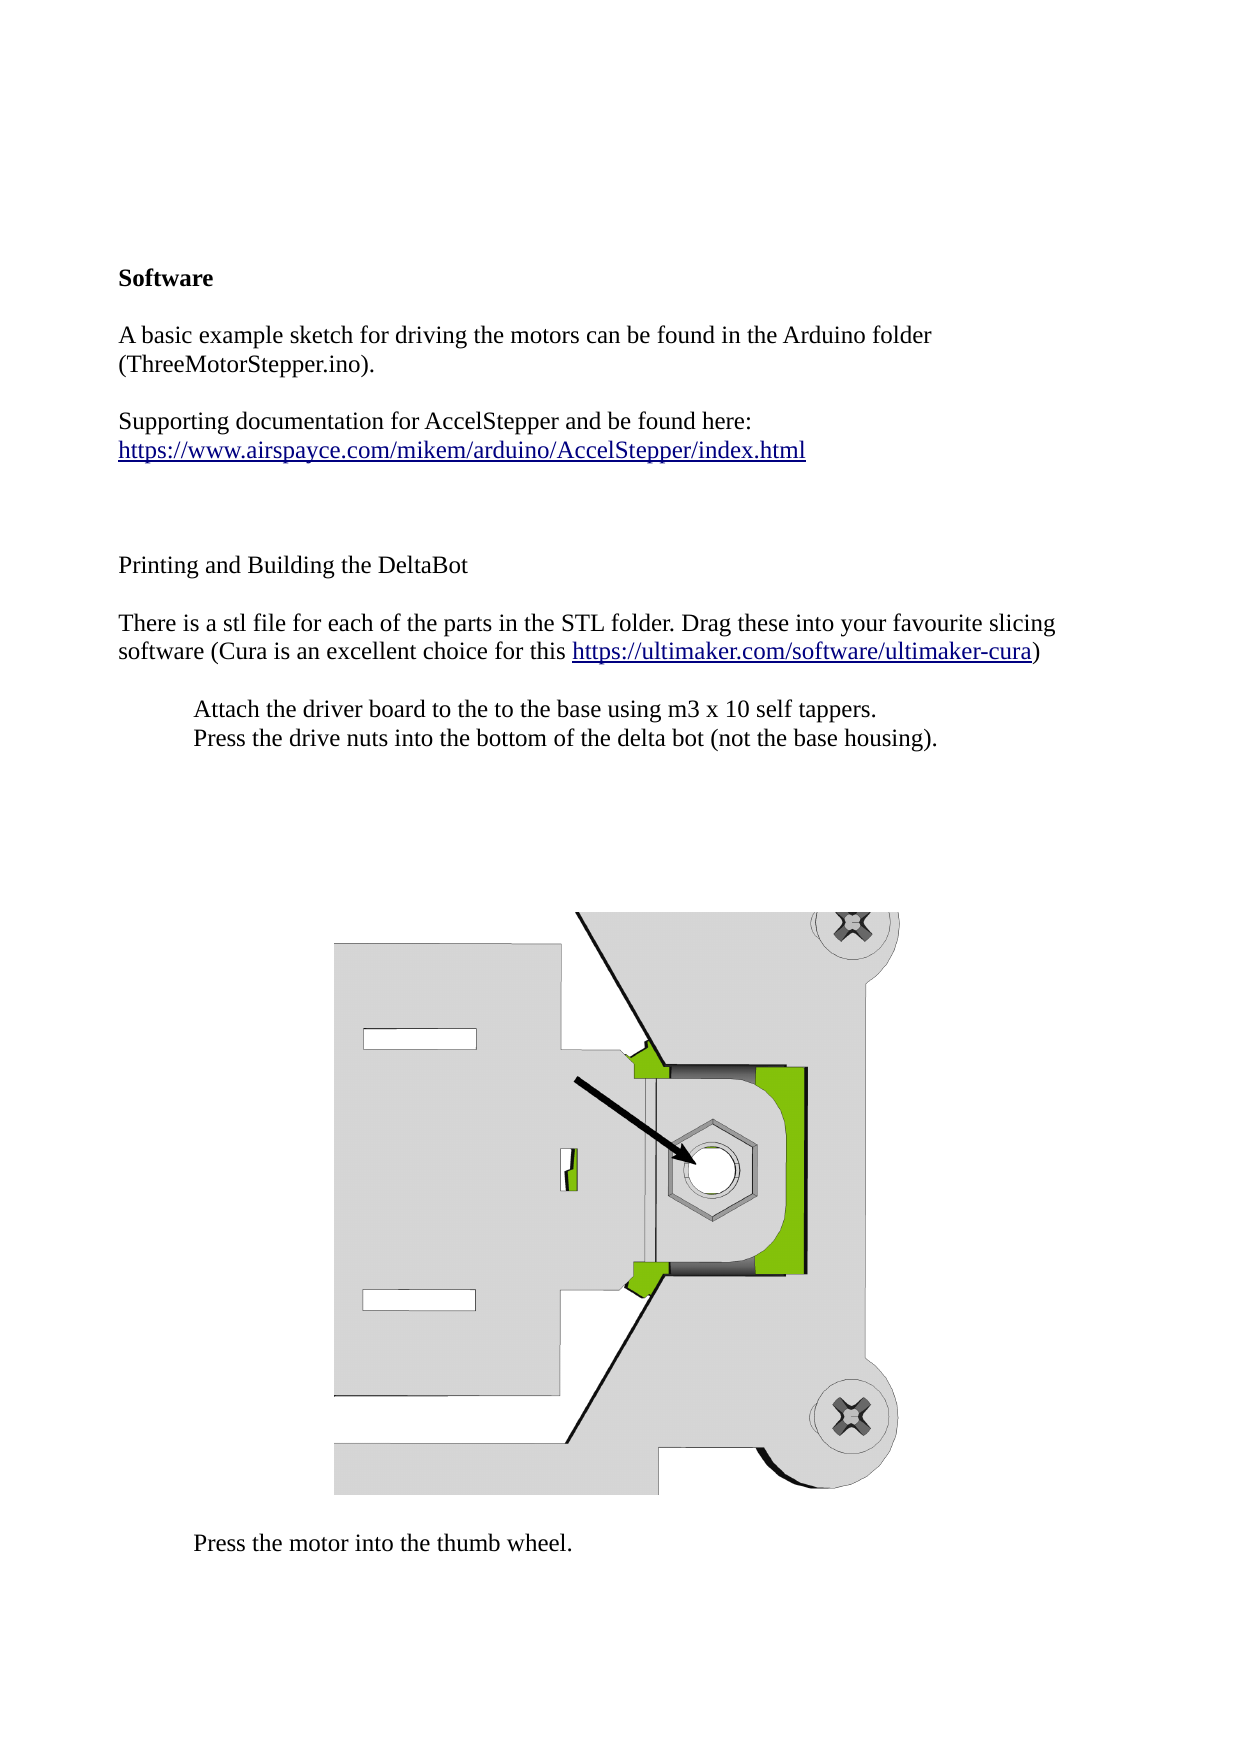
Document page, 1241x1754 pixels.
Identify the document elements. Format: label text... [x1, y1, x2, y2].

text Supporting documentation for AccelStepper and be found here: https://www.airspayce.com/mikem/arduino/AccelStepper/index.html [118, 406, 1122, 464]
text Software [118, 263, 1122, 291]
picture [334, 912, 916, 1495]
list Press the motor into the thumb wheel. [156, 1528, 1122, 1556]
text There is a stl file for each of the parts in the STL folder. Drag these into your favourite slicing software (Cura is an excellent choice for this https://ultimaker.com/software/ultimaker-cura) [118, 608, 1122, 665]
text Printing and Building the DeltaBot [118, 550, 1122, 579]
list Press the drive nuts into the bottom of the delta bot (not the base housing). [156, 723, 1122, 751]
text A basic example sketch for driving the motors can be found in the Arduino folder (ThreeMotorStepper.ino). [118, 320, 1122, 378]
list Attach the driver board to the to the base using m3 x 10 self tappers. [156, 694, 1122, 723]
